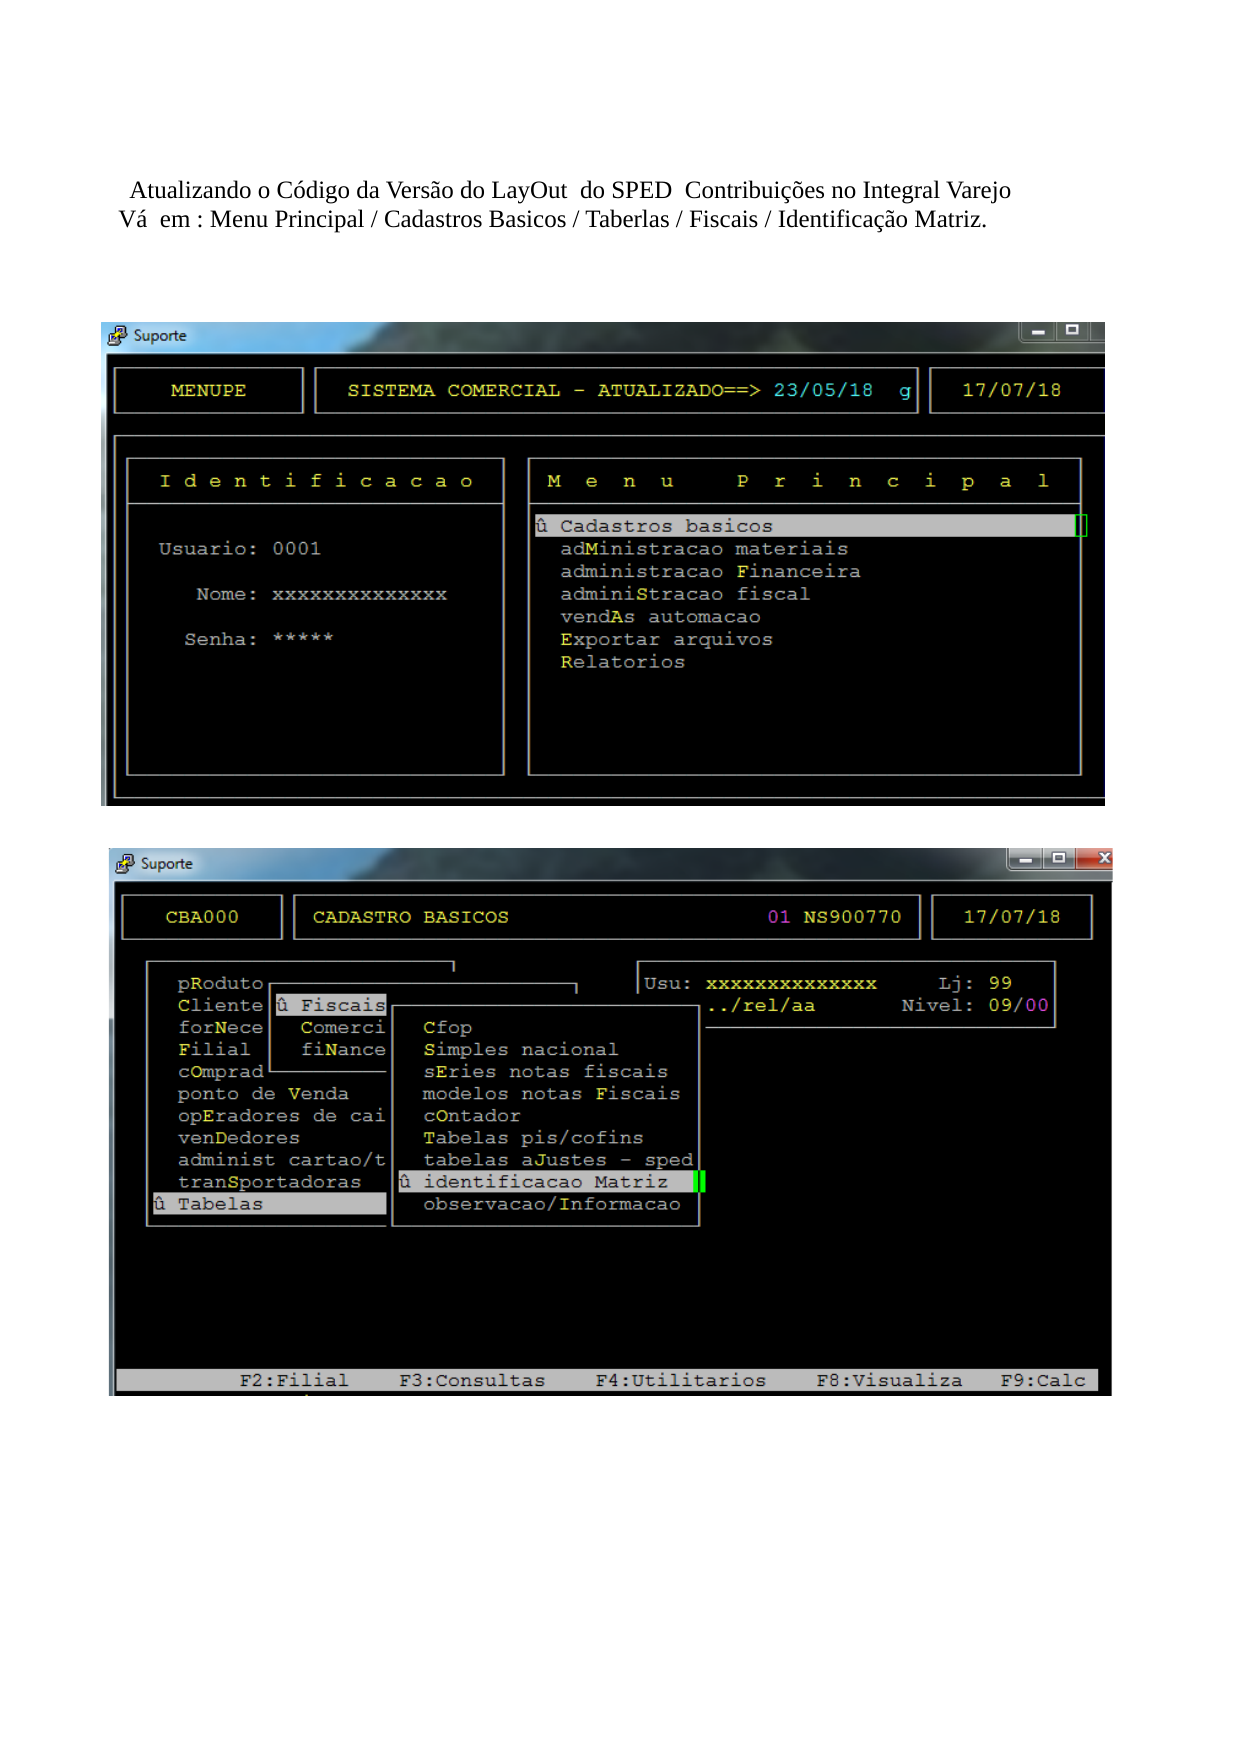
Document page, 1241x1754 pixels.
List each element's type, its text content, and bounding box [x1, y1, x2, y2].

text Atualizando o Código da Versão do LayOut do SPED Contribuições no Integral Varejo [118, 176, 1122, 204]
picture [101, 322, 1105, 806]
picture [108, 848, 1113, 1396]
text Vá em : Menu Principal / Cadastros Basicos / Taberlas / Fiscais / Identificação Matriz. [118, 204, 1122, 1425]
